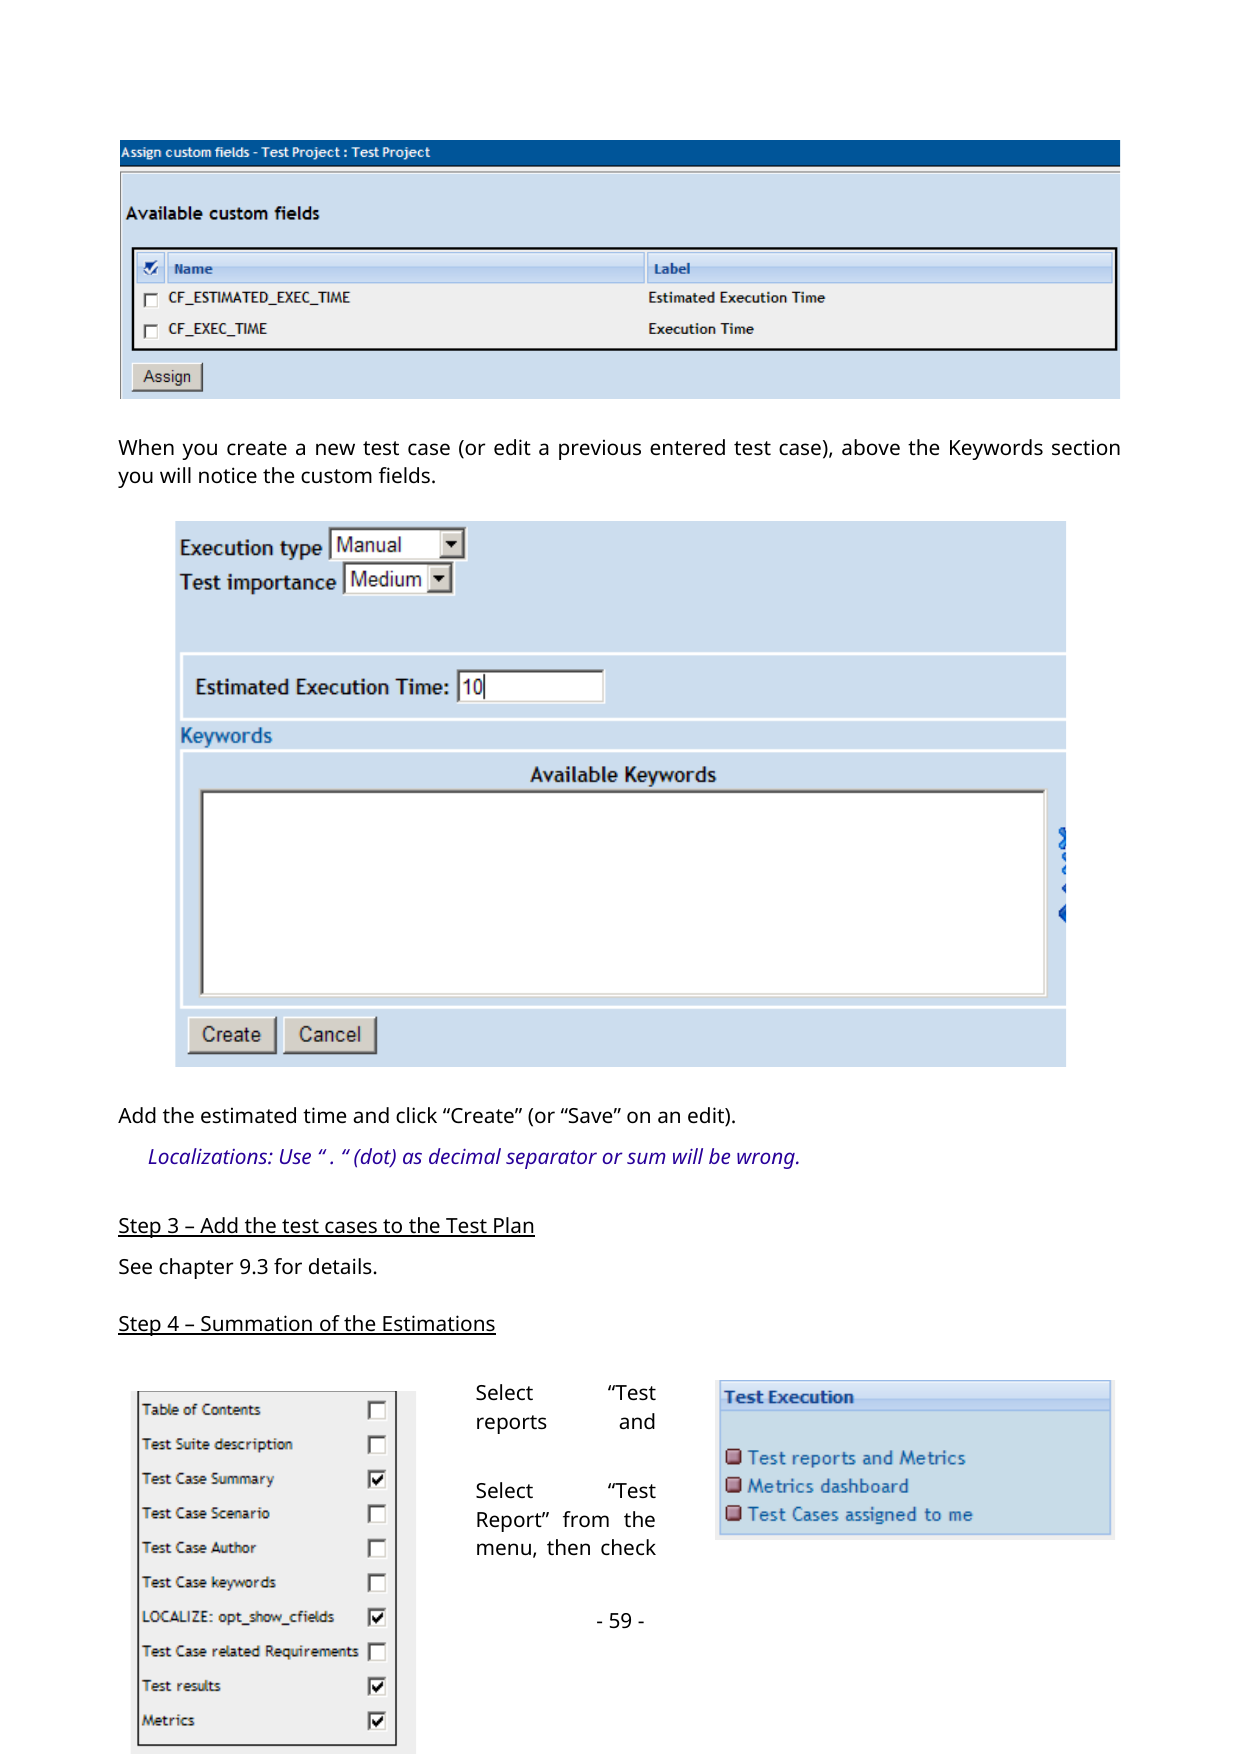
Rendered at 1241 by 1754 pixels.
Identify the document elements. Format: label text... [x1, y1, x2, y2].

text Step 3 – Add the test cases to the Test Plan [118, 1211, 1122, 1240]
text See chapter 5.3 for details. [118, 1252, 1122, 1281]
text When you create a new test case (or edit a previous entered test case), above the Keywords section you will notice the custom fields. [118, 433, 1122, 490]
text Step 4 – Summation of the Estimations [118, 1309, 1122, 1337]
text Select “Test Report” from the menu, then check [417, 1476, 1122, 1562]
picture [715, 1380, 1116, 1540]
text Select “Test reports and Metrics” from the Test Execution group as seen below. [118, 1378, 1122, 1435]
picture [120, 140, 1121, 399]
picture [174, 521, 1067, 1067]
picture [130, 1391, 417, 1754]
text Localizations: Use “ . “ (dot) as decimal separator or sum will be wrong. [148, 1142, 1093, 1170]
text Add the estimated time and click “Create” (or “Save” on an edit). [118, 1101, 1122, 1129]
